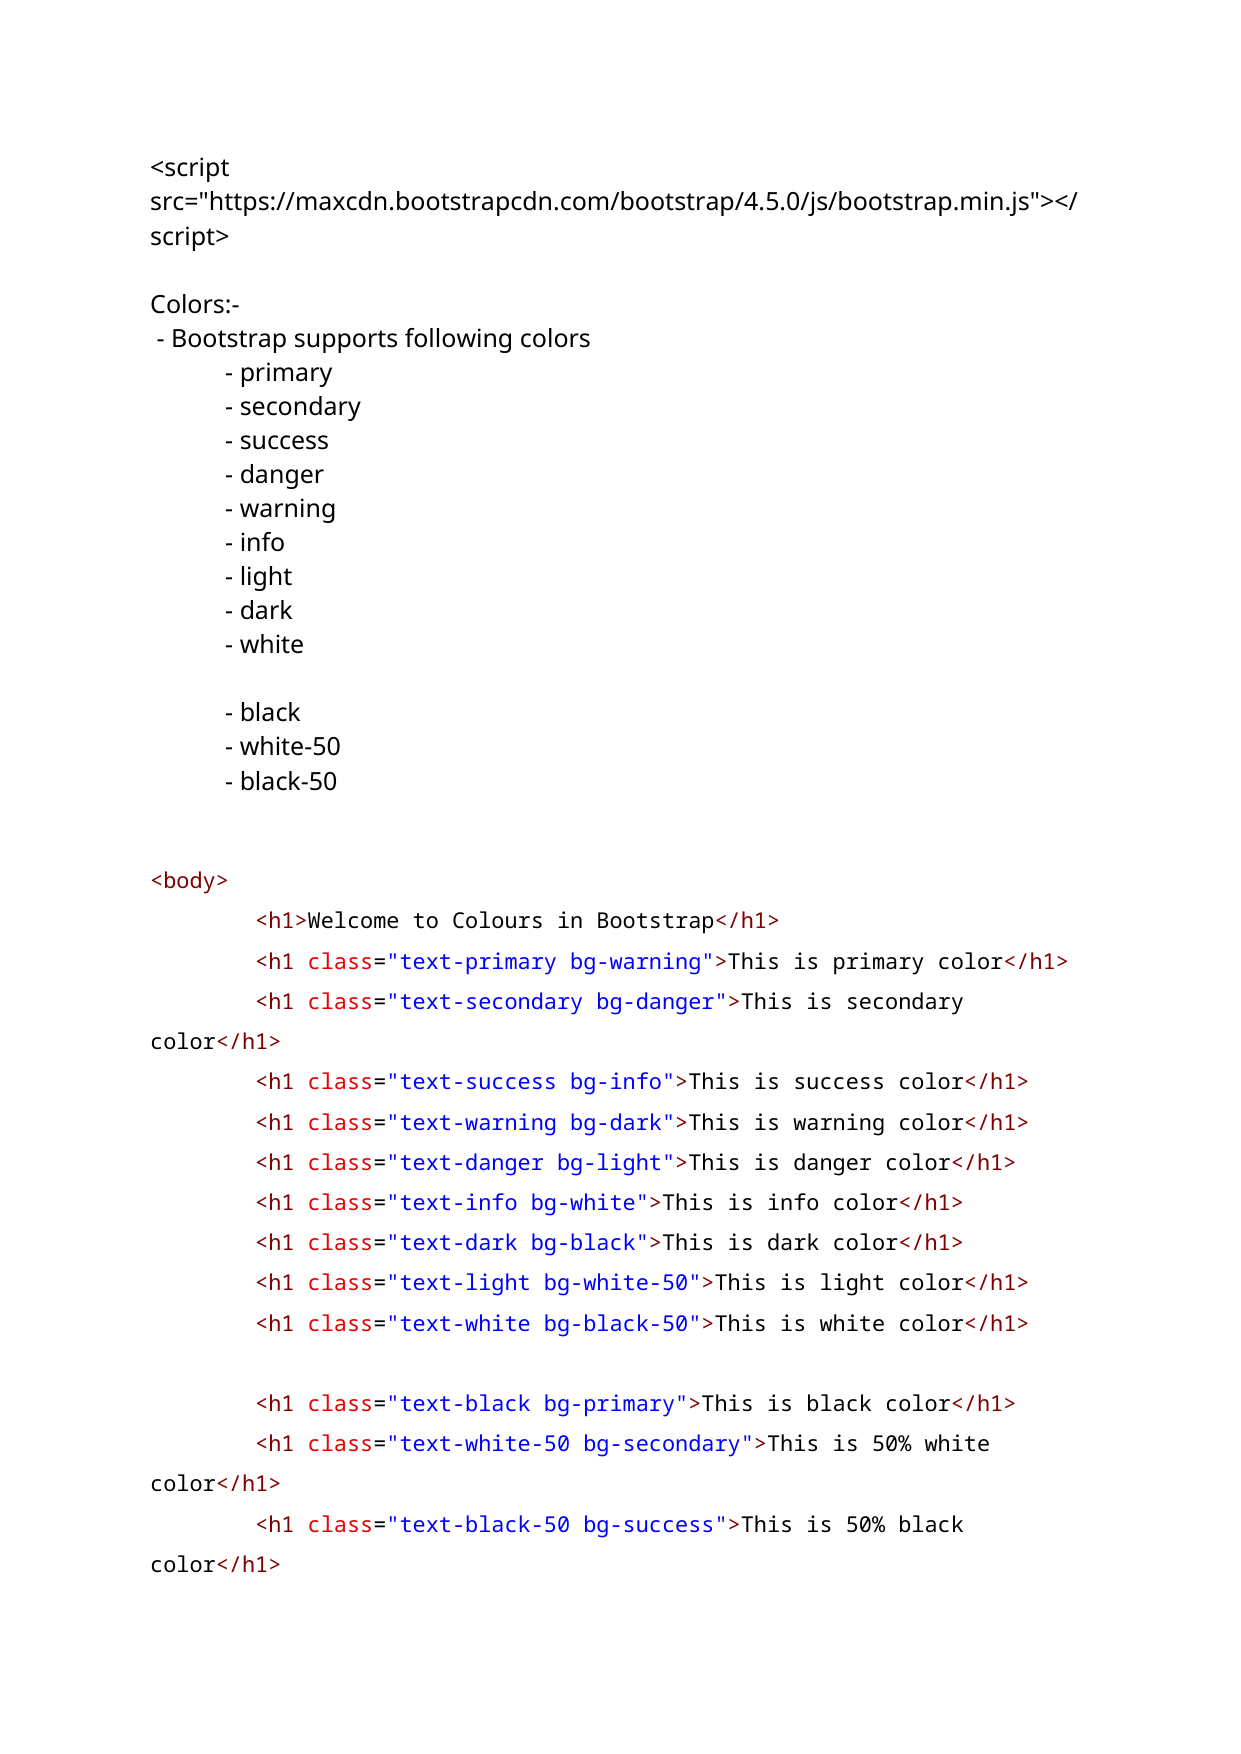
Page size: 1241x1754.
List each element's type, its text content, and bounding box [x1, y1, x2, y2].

text - black [150, 695, 1090, 729]
text <h1 class="text-white-50 bg-secondary">This is 50% white color</h1> [150, 1428, 1090, 1498]
text <h1 class="text-black-50 bg-success">This is 50% black color</h1> [150, 1509, 1090, 1579]
text <h1 class="text-warning bg-dark">This is warning color</h1> [150, 1107, 1090, 1136]
text <h1 class="text-secondary bg-danger">This is secondary color</h1> [150, 986, 1090, 1056]
text <h1 class="text-info bg-white">This is info color</h1> [150, 1187, 1090, 1217]
text - success [150, 422, 1090, 457]
text - danger [150, 457, 1090, 491]
text - white [150, 627, 1090, 661]
text - info [150, 525, 1090, 559]
text <h1>Welcome to Colours in Bootstrap</h1> [150, 906, 1090, 935]
text - secondary [150, 388, 1090, 422]
text - primary [150, 354, 1090, 388]
text - white-50 [150, 729, 1090, 763]
text <h1 class="text-danger bg-light">This is danger color</h1> [150, 1147, 1090, 1177]
text <h1 class="text-light bg-white-50">This is light color</h1> [150, 1267, 1090, 1297]
text <h1 class="text-dark bg-black">This is dark color</h1> [150, 1227, 1090, 1257]
text - Bootstrap supports following colors [150, 320, 1090, 354]
text - black-50 [150, 763, 1090, 797]
text <body> [150, 865, 1090, 895]
text <h1 class="text-success bg-info">This is success color</h1> [150, 1066, 1090, 1096]
text <h1 class="text-white bg-black-50">This is white color</h1> [150, 1308, 1090, 1337]
text <h1 class="text-black bg-primary">This is black color</h1> [150, 1388, 1090, 1418]
text - light [150, 559, 1090, 593]
text - warning [150, 491, 1090, 525]
text Colors:- [150, 286, 1090, 320]
text <h1 class="text-primary bg-warning">This is primary color</h1> [150, 946, 1090, 976]
text <script src="https://maxcdn.bootstrapcdn.com/bootstrap/4.5.0/js/bootstrap.min.js"></script> [150, 150, 1090, 252]
text - dark [150, 593, 1090, 627]
